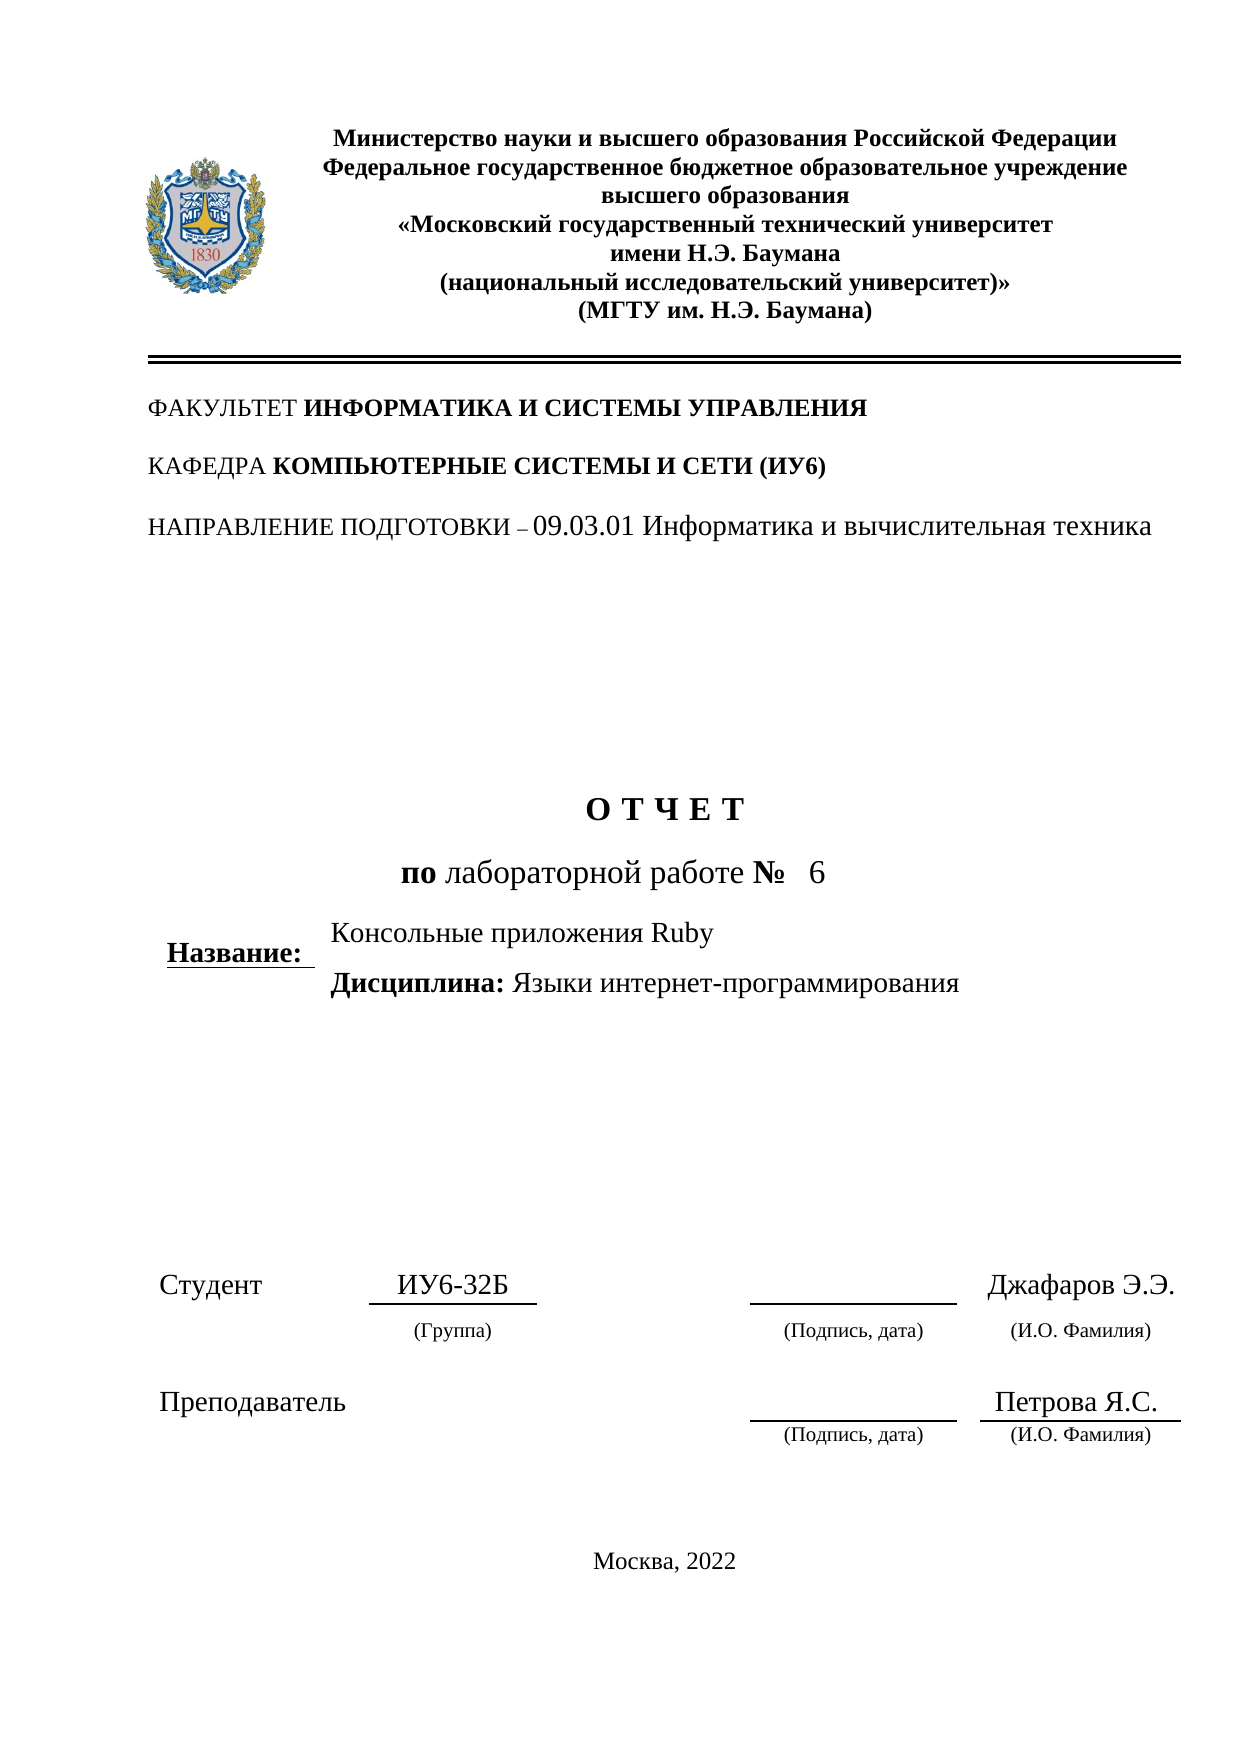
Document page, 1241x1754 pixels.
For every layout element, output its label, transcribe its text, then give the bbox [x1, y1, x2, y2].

table_cell [357, 1385, 548, 1422]
picture [145, 157, 266, 294]
table_header 6 [798, 853, 871, 891]
table_cell [148, 1351, 357, 1384]
table_cell (Подпись, дата) [738, 1318, 969, 1351]
table_header ИУ6-32Б [357, 1267, 548, 1317]
subtitle Отчет [148, 789, 1181, 828]
table_cell [357, 1422, 548, 1455]
table_cell [969, 1351, 1193, 1384]
table_cell Петрова Я.С. [969, 1385, 1193, 1422]
table_cell (Подпись, дата) [738, 1422, 969, 1455]
text Название: [167, 935, 315, 967]
table_cell [548, 1385, 738, 1422]
text НАПРАВЛЕНИЕ ПОДГОТОВКИ – 09.03.01 Информатика и вычислительная техника [148, 508, 1181, 542]
table_header [548, 1267, 738, 1317]
table_cell Преподаватель [148, 1385, 357, 1422]
text ФАКУЛЬТЕТ Информатика и системы управления [148, 393, 1181, 422]
table_header [738, 1267, 969, 1317]
table_header [136, 123, 284, 324]
subtitle Дисциплина: Языки интернет-программирования [148, 965, 1181, 999]
table_cell (Группа) [357, 1318, 548, 1351]
table_cell (И.О. Фамилия) [969, 1318, 1193, 1351]
table_cell [148, 1318, 357, 1351]
subtitle Консольные приложения Ruby [148, 915, 1181, 949]
table_cell [548, 1422, 738, 1455]
text КАФЕДРА Компьютерные системы и сети (ИУ6) [148, 451, 1181, 479]
table_header Студент [148, 1267, 357, 1317]
text Москва, 2022 [148, 1546, 1181, 1575]
table_header Министерство науки и высшего образования Российской Федерации Федеральное государственное бюджетное образовательное учреждение высшего образования «Московский государственный технический университет имени Н.Э. Баумана (национальный исследовательский университет)» (МГТУ им. Н.Э. Баумана) [284, 123, 1166, 324]
table_cell [738, 1351, 969, 1384]
table_cell [548, 1351, 738, 1384]
table_cell [548, 1318, 738, 1351]
table_header Джафаров Э.Э. [969, 1267, 1193, 1317]
table_cell [357, 1351, 548, 1384]
table_cell [148, 1422, 357, 1455]
table_cell [738, 1385, 969, 1422]
table_cell (И.О. Фамилия) [969, 1422, 1193, 1455]
